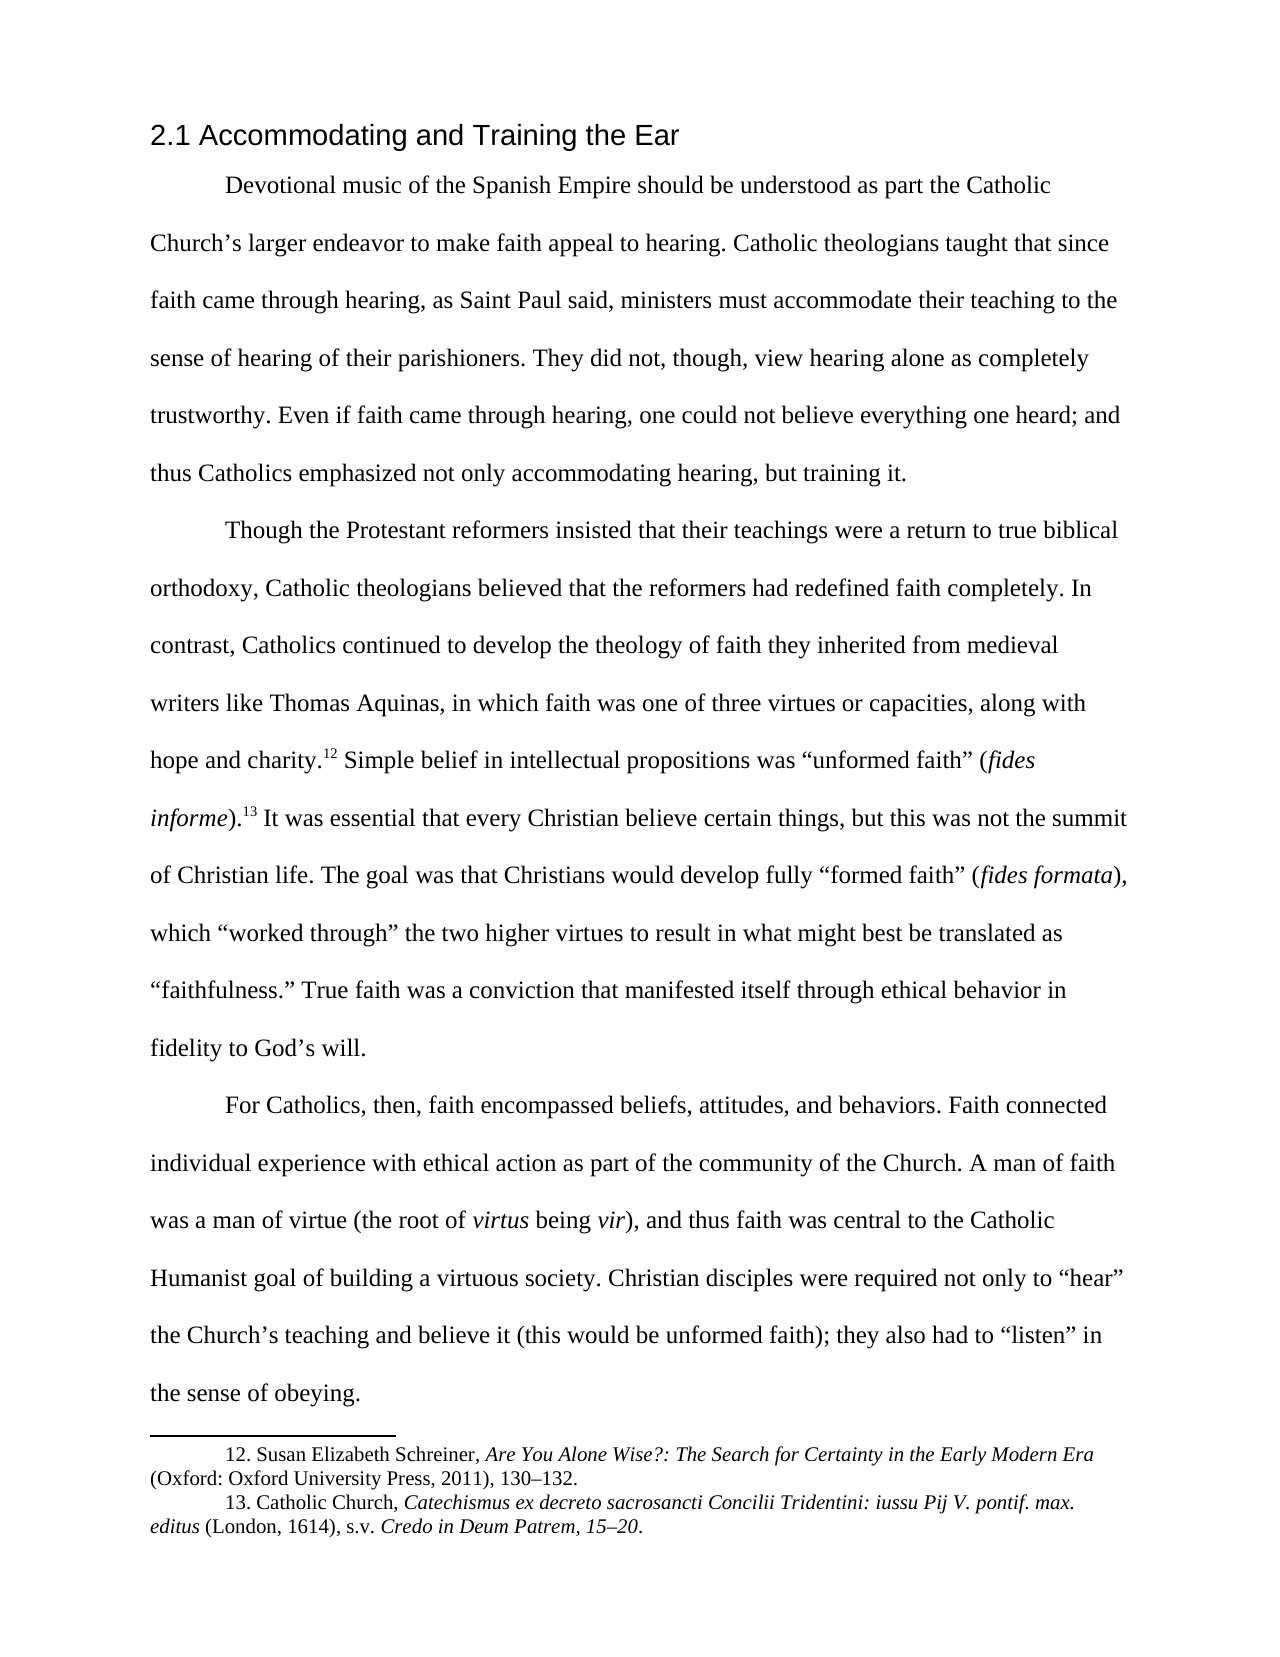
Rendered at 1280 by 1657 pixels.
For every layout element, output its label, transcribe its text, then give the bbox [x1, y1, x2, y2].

text For Catholics, then, faith encompassed beliefs, attitudes, and behaviors. Faith connected individual experience with ethical action as part of the community of the Church. A man of faith was a man of virtue (the root of virtus being vir), and thus faith was central to the Catholic Humanist goal of building a virtuous society. Christian disciples were required not only to “hear” the Church’s teaching and believe it (this would be unformed faith); they also had to “listen” in the sense of obeying. [150, 1090, 1130, 1407]
text Though the Protestant reformers insisted that their teachings were a return to true biblical orthodoxy, Catholic theologians believed that the reformers had redefined faith completely. In contrast, Catholics continued to develop the theology of faith they inherited from medieval writers like Thomas Aquinas, in which faith was one of three virtues or capacities, along with hope and charity. Simple belief in intellectual propositions was “unformed faith” (fides informe). It was essential that every Christian believe certain things, but this was not the summit of Christian life. The goal was that Christians would develop fully “formed faith” (fides formata), which “worked through” the two higher virtues to result in what might best be translated as “faithfulness.” True faith was a conviction that manifested itself through ethical behavior in fidelity to God’s will. [150, 515, 1130, 1062]
text Catholic Church, Catechismus ex decreto sacrosancti Concilii Tridentini: iussu Pij V. pontif. max. editus (London, 1614), s.v. Credo in Deum Patrem, 15–20. [150, 1490, 1130, 1538]
subtitle 2.1 Accommodating and Training the Ear [150, 118, 1130, 152]
text Devotional music of the Spanish Empire should be understood as part the Catholic Church’s larger endeavor to make faith appeal to hearing. Catholic theologians taught that since faith came through hearing, as Saint Paul said, ministers must accommodate their teaching to the sense of hearing of their parishioners. They did not, though, view hearing alone as completely trustworthy. Even if faith came through hearing, one could not believe everything one heard; and thus Catholics emphasized not only accommodating hearing, but training it. [150, 170, 1130, 487]
text Susan Elizabeth Schreiner, Are You Alone Wise?: The Search for Certainty in the Early Modern Era (Oxford: Oxford University Press, 2011), 130–132. [150, 1442, 1130, 1490]
